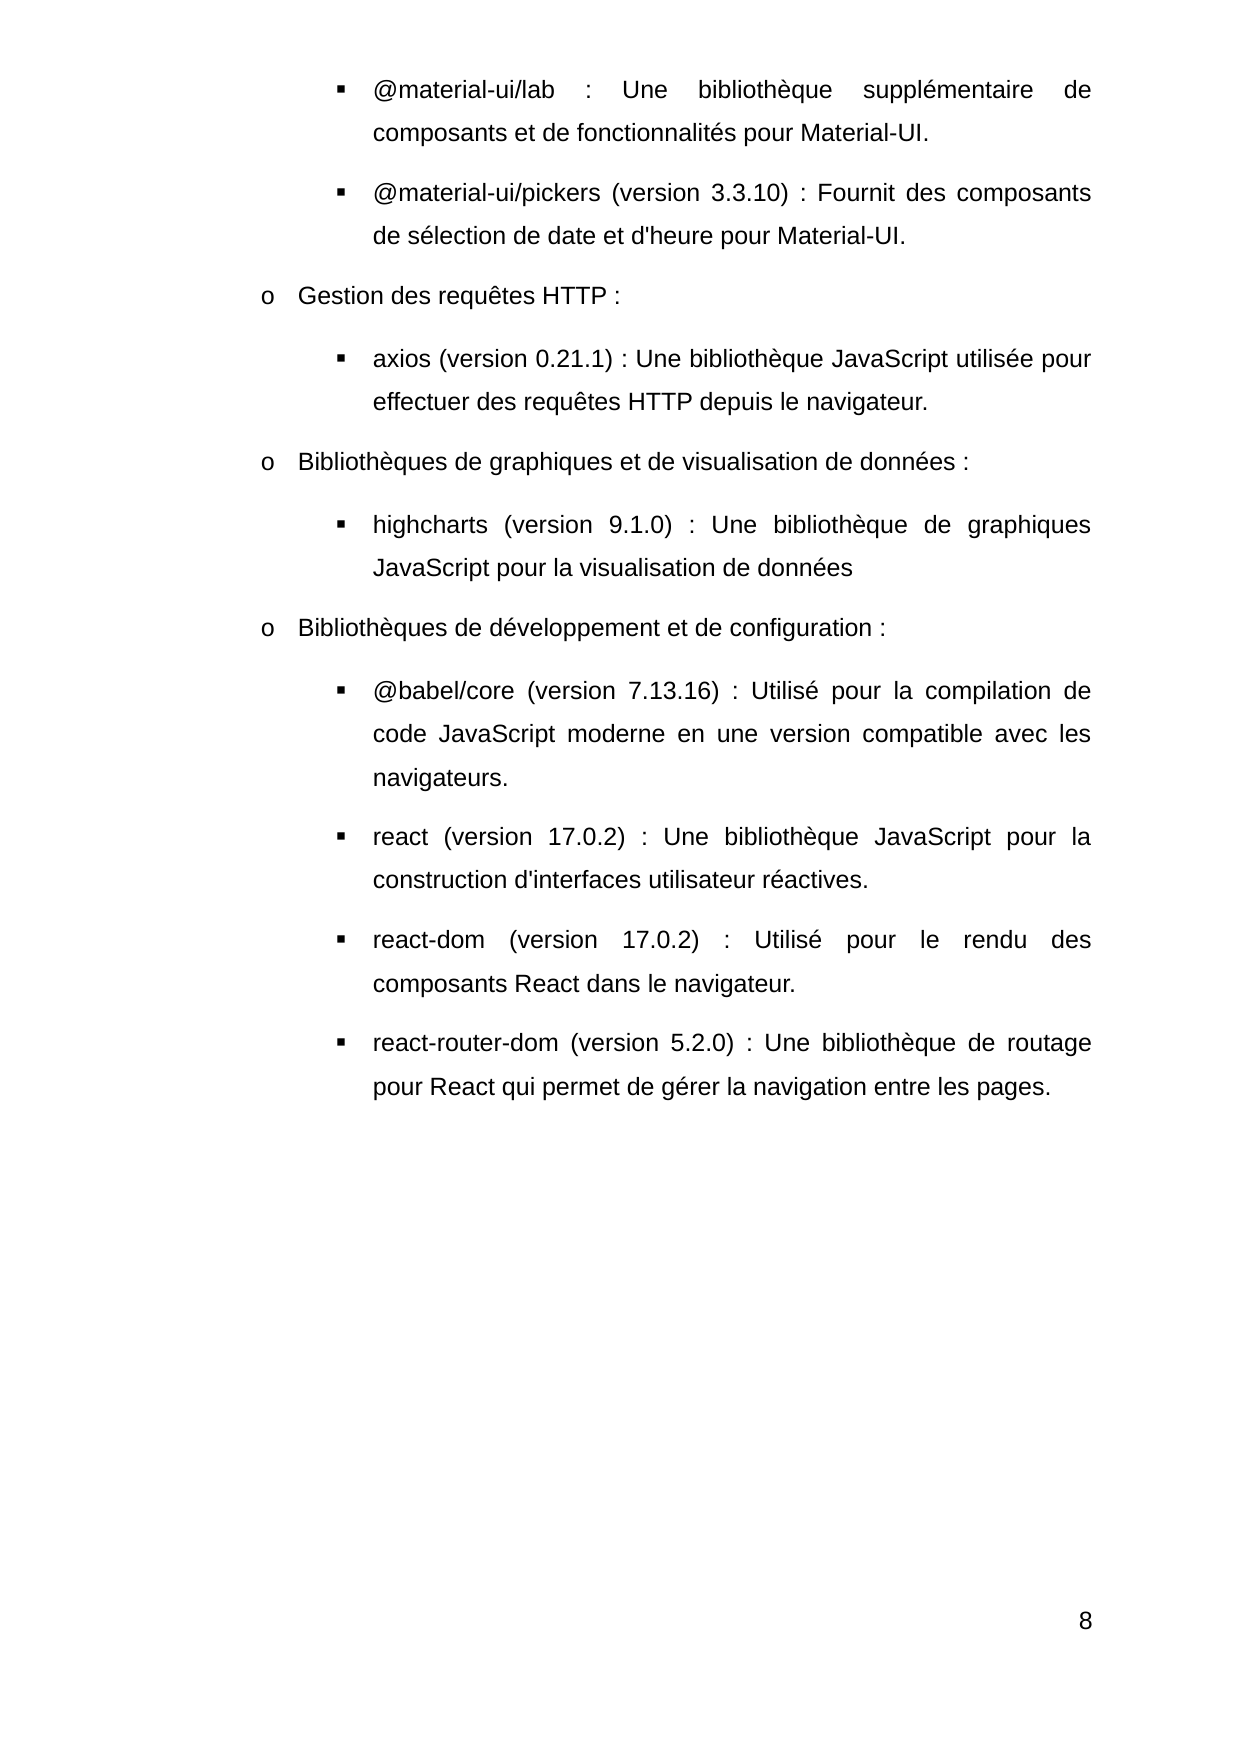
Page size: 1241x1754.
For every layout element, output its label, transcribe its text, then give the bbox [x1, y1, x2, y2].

list @material-ui/lab : Une bibliothèque supplémentaire de composants et de fonctionnalités pour Material-UI. [335, 75, 1093, 147]
list @material-ui/pickers (version 3.3.10) : Fournit des composants de sélection de date et d'heure pour Material-UI. [335, 178, 1093, 250]
list react (version 17.0.2) : Une bibliothèque JavaScript pour la construction d'interfaces utilisateur réactives. [335, 822, 1093, 894]
list react-dom (version 17.0.2) : Utilisé pour le rendu des composants React dans le navigateur. [335, 925, 1093, 997]
list react-router-dom (version 5.2.0) : Une bibliothèque de routage pour React qui permet de gérer la navigation entre les pages. [335, 1028, 1093, 1100]
list Bibliothèques de graphiques et de visualisation de données : [260, 447, 1093, 478]
list Bibliothèques de développement et de configuration : [260, 613, 1093, 644]
list Gestion des requêtes HTTP : [260, 281, 1093, 312]
list axios (version 0.21.1) : Une bibliothèque JavaScript utilisée pour effectuer des requêtes HTTP depuis le navigateur. [335, 344, 1093, 416]
list @babel/core (version 7.13.16) : Utilisé pour la compilation de code JavaScript moderne en une version compatible avec les navigateurs. [335, 676, 1093, 791]
list highcharts (version 9.1.0) : Une bibliothèque de graphiques JavaScript pour la visualisation de données [335, 510, 1093, 582]
